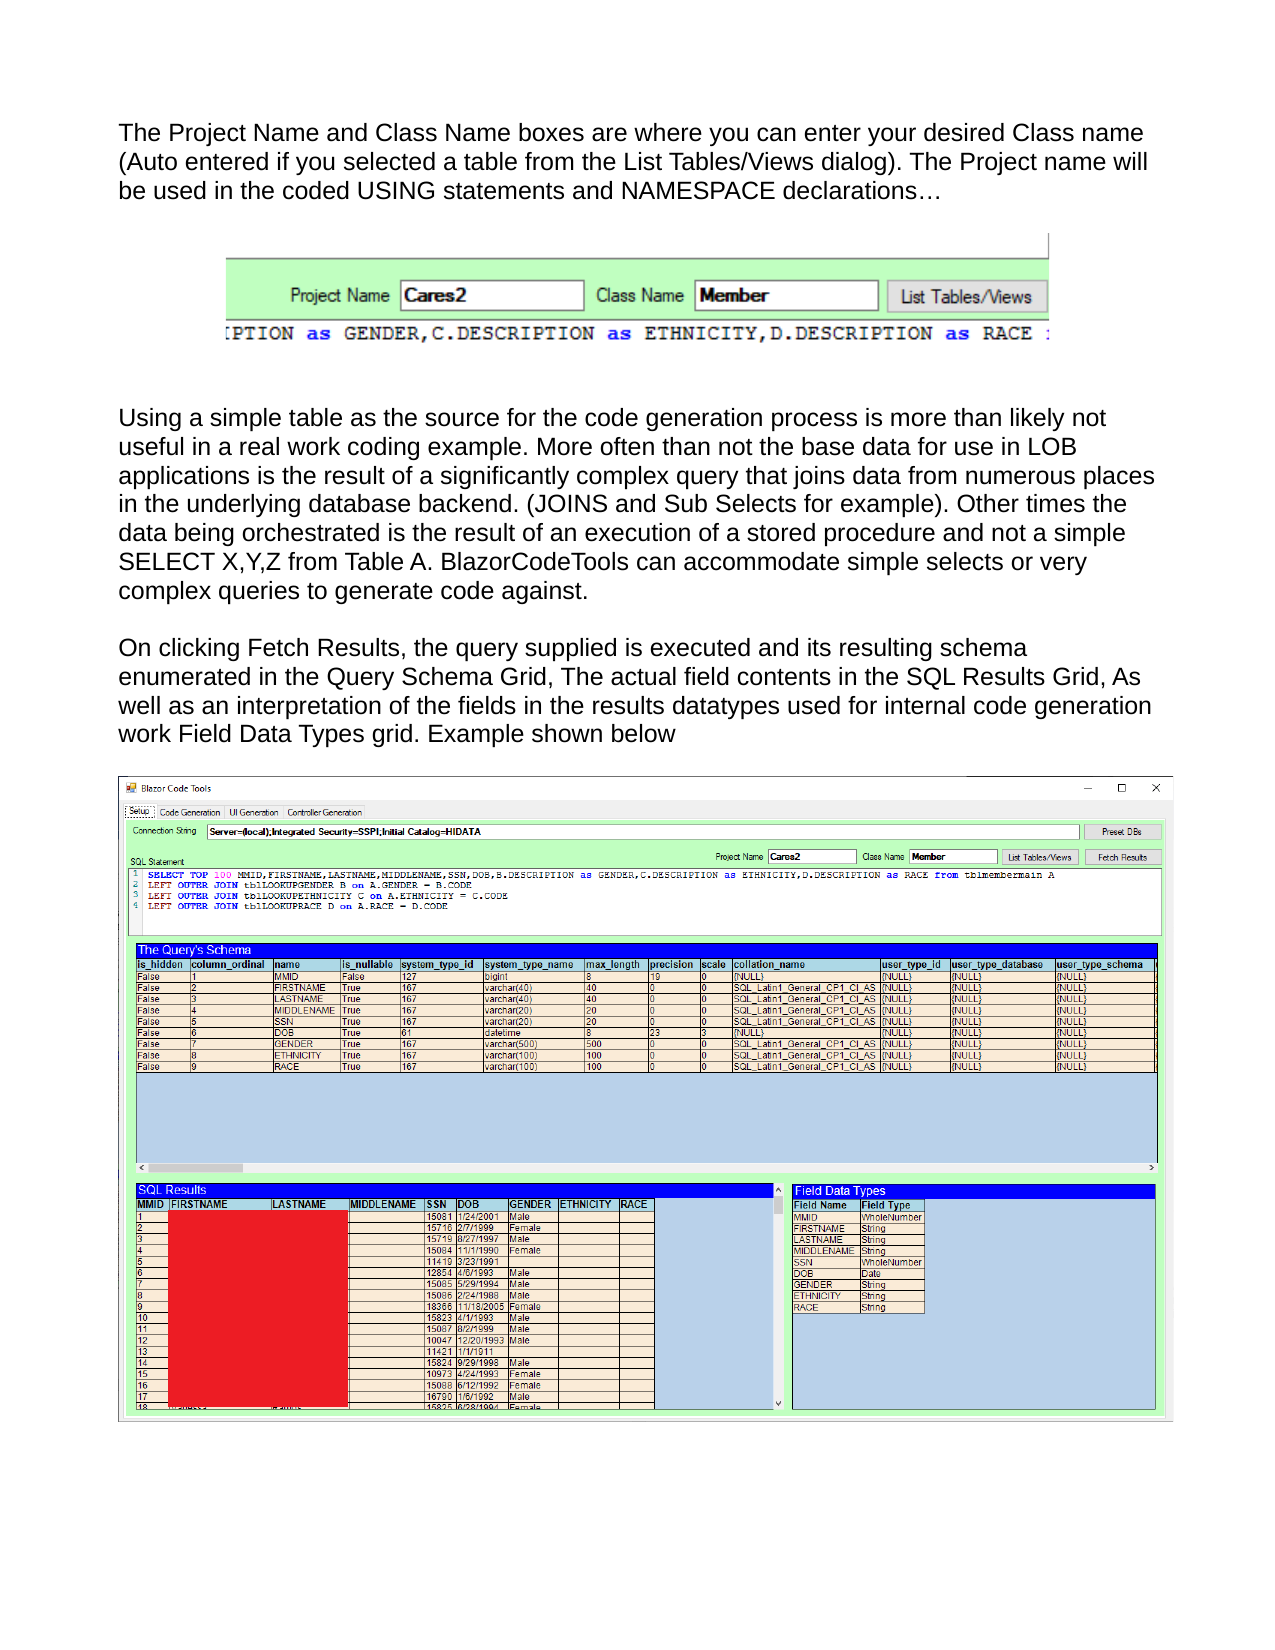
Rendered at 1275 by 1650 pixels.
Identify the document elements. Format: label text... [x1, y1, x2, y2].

text On clicking Fetch Results, the query supplied is executed and its resulting schema enumerated in the Query Schema Grid, The actual field contents in the SQL Results Grid, As well as an interpretation of the fields in the results datatypes used for internal code generation work Field Data Types grid. Example shown below [118, 633, 1157, 748]
text Using a simple table as the source for the code generation process is more than likely not useful in a real work coding example. More often than not the base data for use in LOB applications is the result of a significantly complex query that joins data from numerous places in the underlying database backend. (JOINS and Sub Selects for example). Other times the data being orchestrated is the result of an execution of a stored procedure and not a simple SELECT X,Y,Z from Table A. BlazorCodeTools can accommodate simple selects or very complex queries to generate code against. [118, 403, 1157, 604]
text The Project Name and Class Name boxes are where you can enter your desired Class name (Auto entered if you selected a table from the List Tables/Views dialog). The Project name will be used in the coded USING statements and NAMESPACE declarations… [118, 118, 1157, 204]
